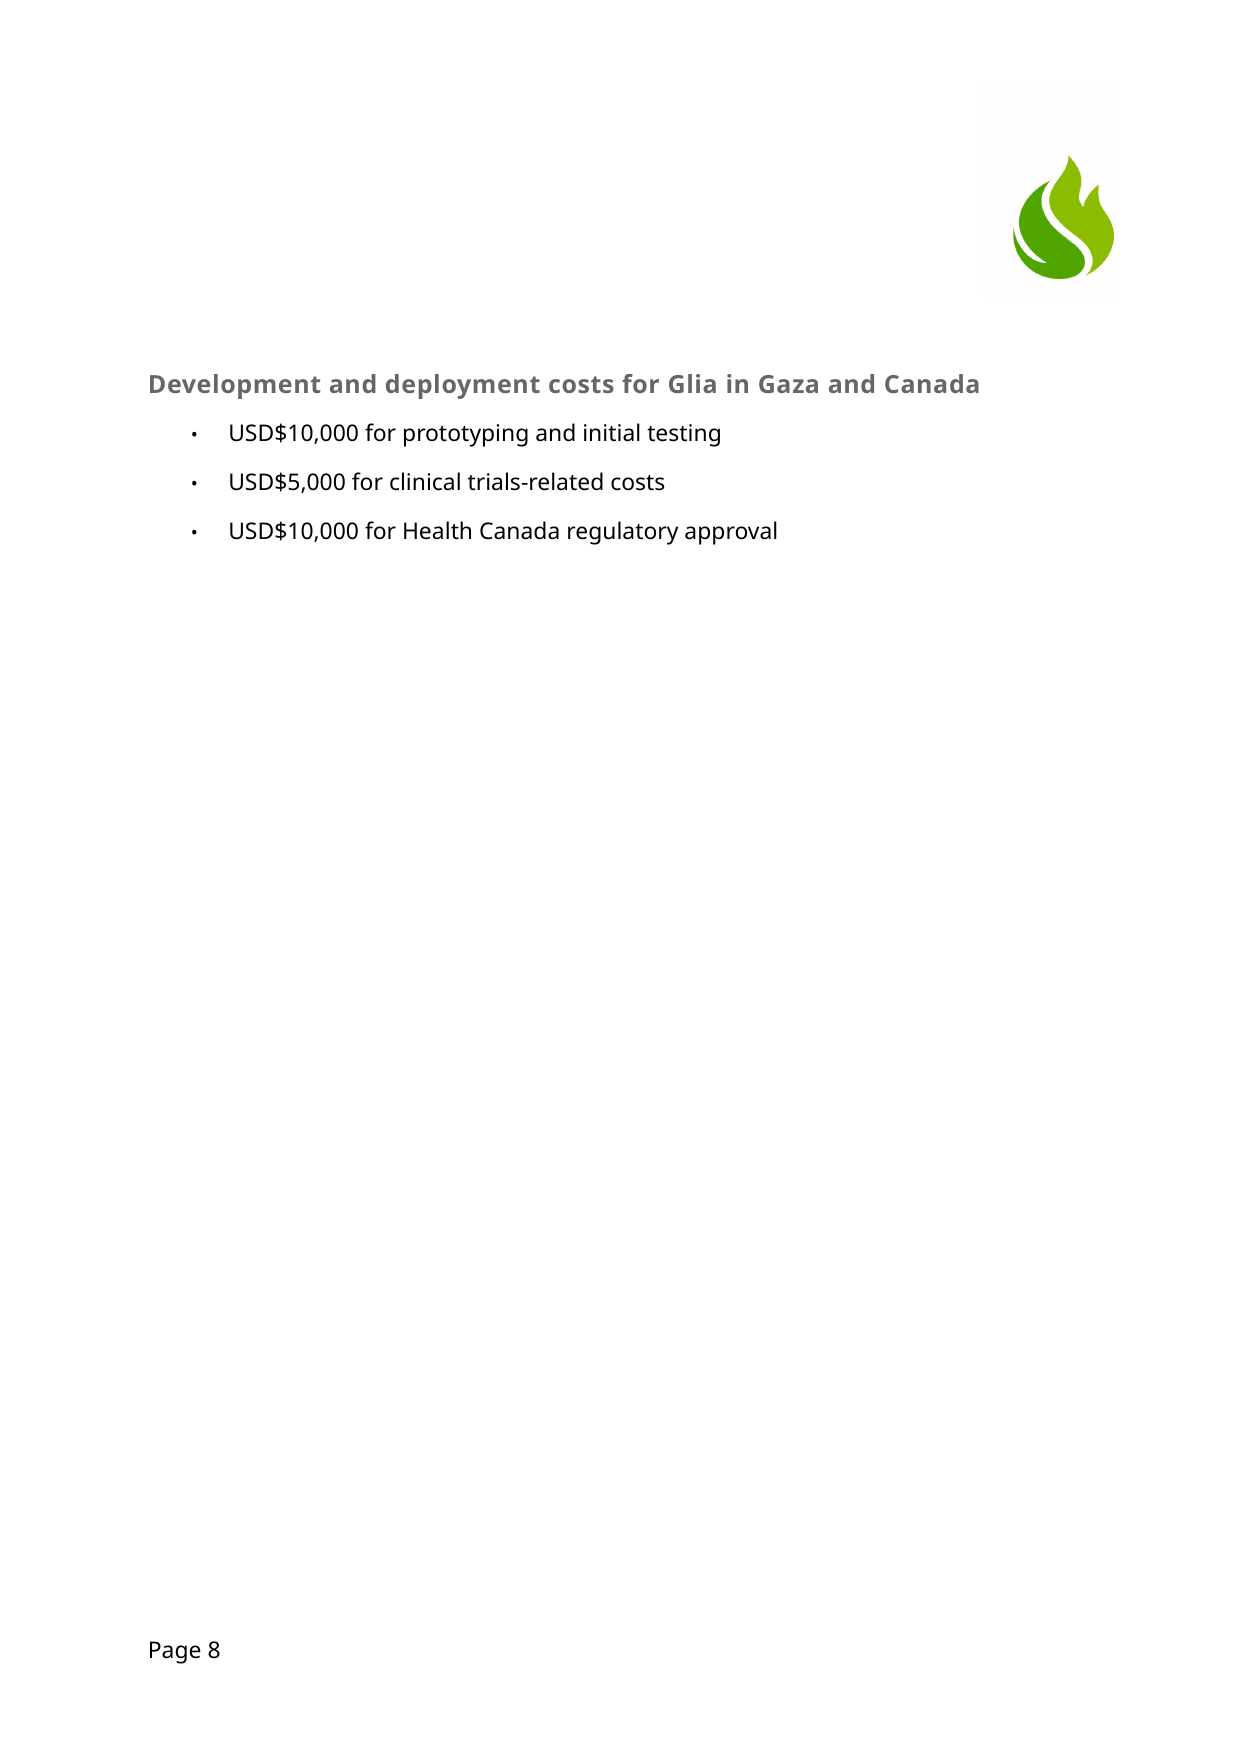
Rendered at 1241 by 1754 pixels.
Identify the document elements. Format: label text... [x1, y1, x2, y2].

subtitle Development and deployment costs for Glia in Gaza and Canada [148, 366, 1122, 400]
picture [981, 83, 1026, 298]
list USD$10,000 for prototyping and initial testing [191, 417, 1122, 449]
list USD$10,000 for Health Canada regulatory approval [191, 515, 1122, 547]
list USD$5,000 for clinical trials-related costs [191, 466, 1122, 498]
